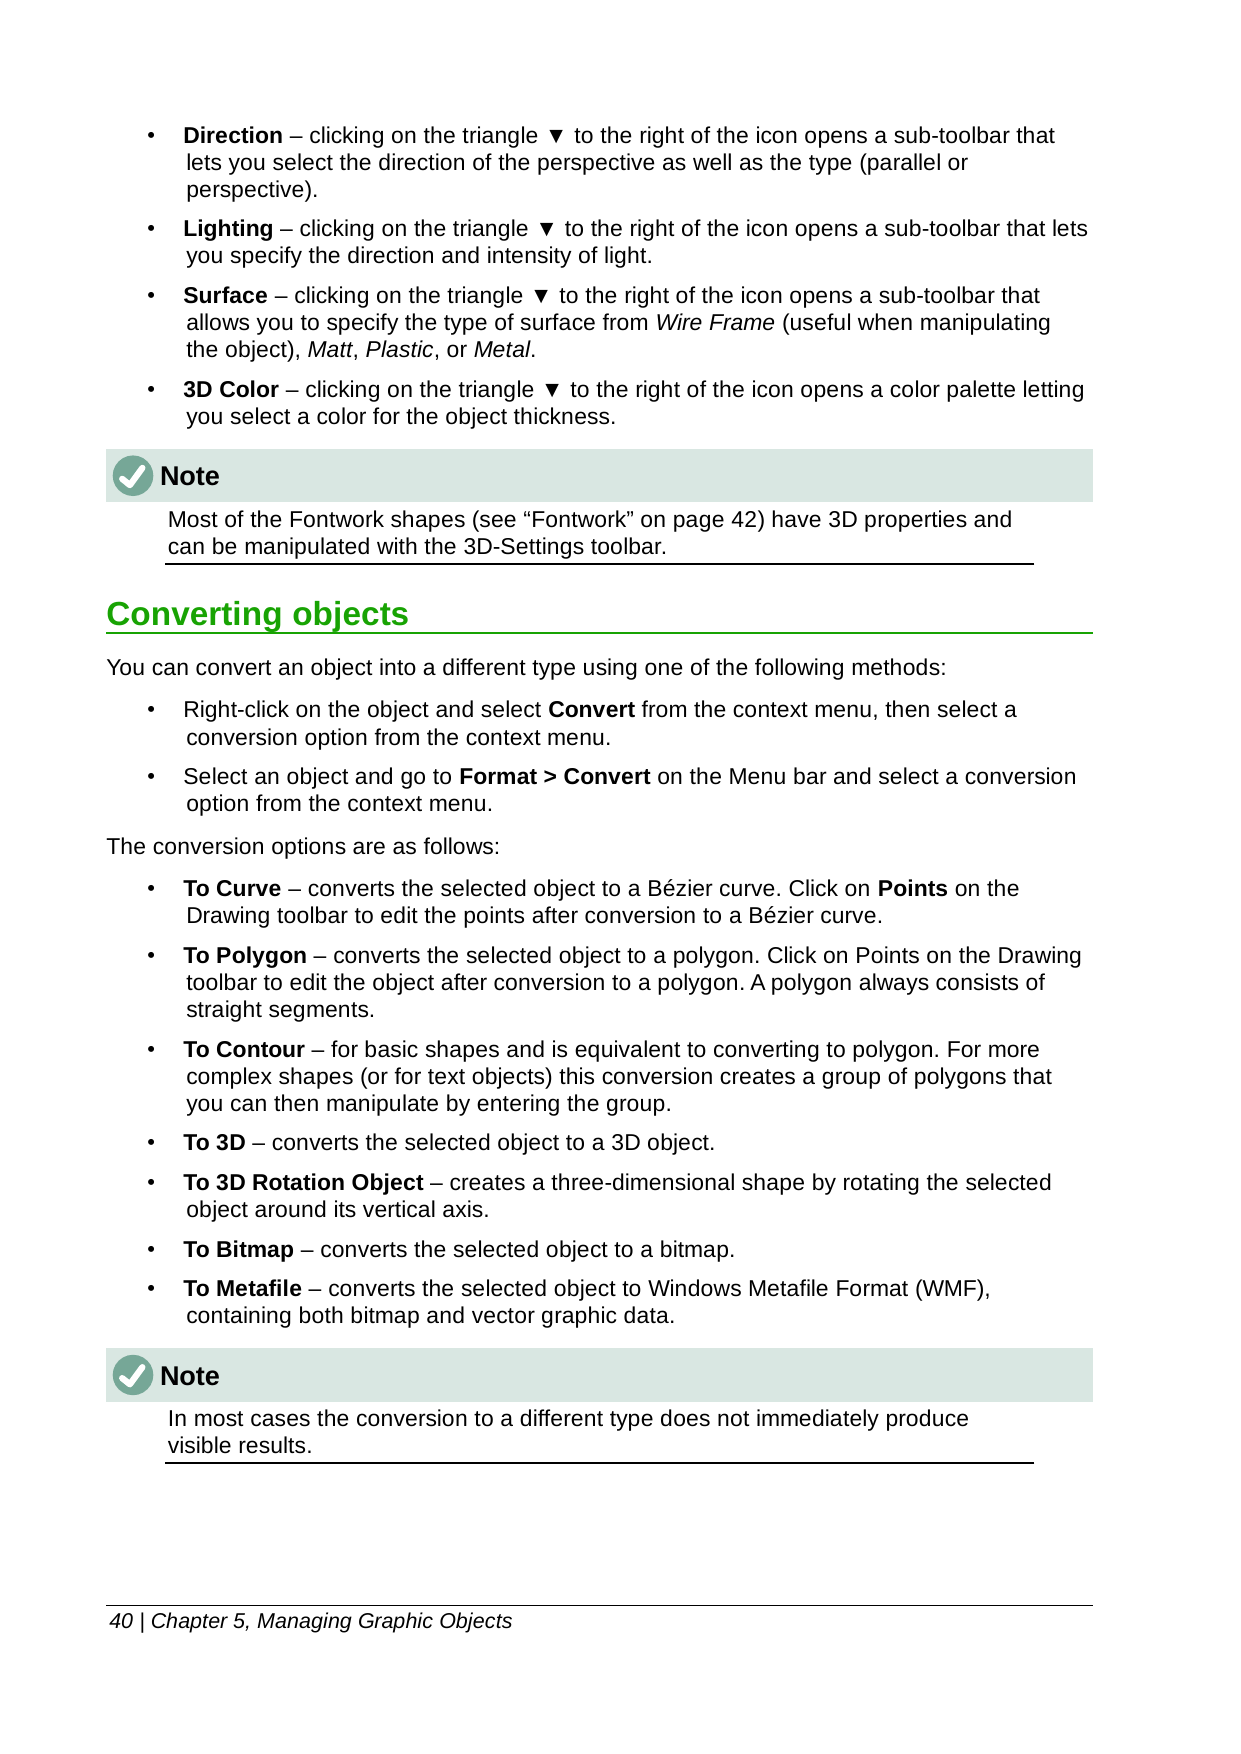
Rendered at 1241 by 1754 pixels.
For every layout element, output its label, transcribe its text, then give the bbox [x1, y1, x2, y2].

list To Metafile – converts the selected object to Windows Metafile Format (WMF), containing both bitmap and vector graphic data. [144, 1272, 1093, 1332]
list To 3D – converts the selected object to a 3D object. [144, 1126, 1093, 1156]
text In most cases the conversion to a different type does not immediately produce visible results. [164, 1402, 1034, 1464]
list To Bitmap – converts the selected object to a bitmap. [144, 1232, 1093, 1262]
text The conversion options are as follows: [106, 832, 1093, 859]
subtitle Converting objects [106, 594, 1093, 632]
list Lighting – clicking on the triangle ▼ to the right of the icon opens a sub-toolbar that lets you specify the direction and intensity of light. [144, 212, 1093, 269]
list You can convert an object into a different type using one of the following methods: [106, 653, 1093, 680]
subtitle Note [106, 1348, 1093, 1402]
list Select an object and go to Format > Convert on the Menu bar and select a conversion option from the context menu. [144, 759, 1093, 819]
subtitle Note [106, 449, 1093, 502]
list To Curve – converts the selected object to a Bézier curve. Click on Points on the Drawing toolbar to edit the points after conversion to a Bézier curve. [144, 872, 1093, 929]
list To Polygon – converts the selected object to a polygon. Click on Points on the Drawing toolbar to edit the object after conversion to a polygon. A polygon always consists of straight segments. [144, 938, 1093, 1022]
list Surface – clicking on the triangle ▼ to the right of the icon opens a sub-toolbar that allows you to specify the type of surface from Wire Frame (useful when manipulating the object), Matt, Plastic, or Metal. [144, 278, 1093, 363]
text Most of the Fontwork shapes (see “Fontwork” on page 42) have 3D properties and can be manipulated with the 3D-Settings toolbar. [164, 502, 1034, 565]
list Right-click on the object and select Convert from the context menu, then select a conversion option from the context menu. [144, 693, 1093, 750]
list Direction – clicking on the triangle ▼ to the right of the icon opens a sub-toolbar that lets you select the direction of the perspective as well as the type (parallel or perspective). [144, 118, 1093, 202]
list 3D Color – clicking on the triangle ▼ to the right of the icon opens a color palette letting you select a color for the object thickness. [144, 372, 1093, 432]
list To 3D Rotation Object – creates a three-dimensional shape by rotating the selected object around its vertical axis. [144, 1165, 1093, 1222]
list To Contour – for basic shapes and is equivalent to converting to polygon. For more complex shapes (or for text objects) this conversion creates a group of polygons that you can then manipulate by entering the group. [144, 1032, 1093, 1116]
